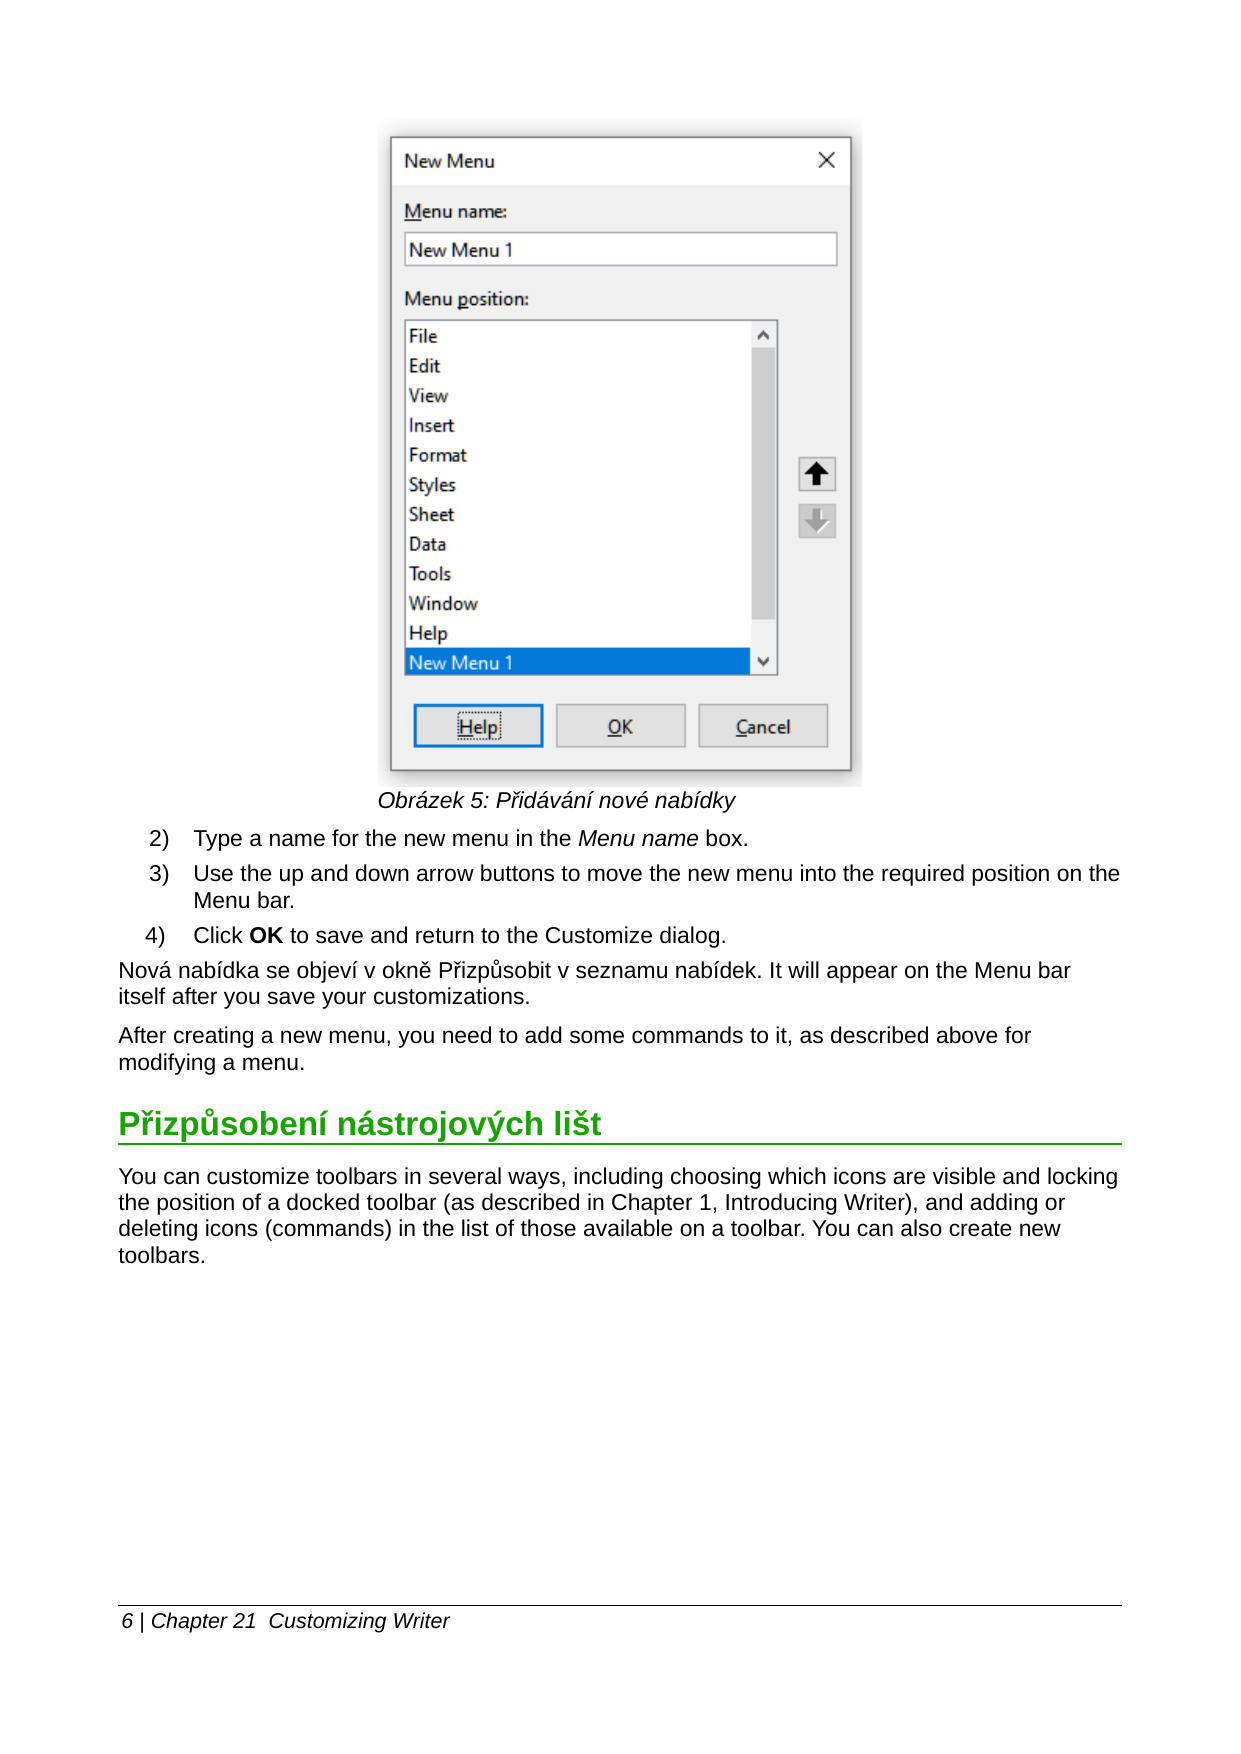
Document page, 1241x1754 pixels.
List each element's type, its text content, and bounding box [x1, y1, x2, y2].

text You can customize toolbars in several ways, including choosing which icons are visible and locking the position of a docked toolbar (as described in Chapter 1, Introducing Writer), and adding or deleting icons (commands) in the list of those available on a toolbar. You can also create new toolbars. [118, 1163, 1122, 1268]
list Use the up and down arrow buttons to move the new menu into the required position on the Menu bar. [169, 860, 1122, 913]
subtitle Přizpůsobení nástrojových lišt [118, 1104, 1122, 1143]
list Click OK to save and return to the Customize dialog. [165, 922, 1122, 948]
text Nová nabídka se objeví v okně Přizpůsobit v seznamu nabídek. It will appear on the Menu bar itself after you save your customizations. [118, 957, 1122, 1010]
picture [378, 118, 863, 787]
text After creating a new menu, you need to add some commands to it, as described above for modifying a menu. [118, 1022, 1122, 1075]
list Type a name for the new menu in the Menu name box. [169, 825, 1122, 851]
text Obrázek 5: Přidávání nové nabídky [377, 118, 863, 813]
